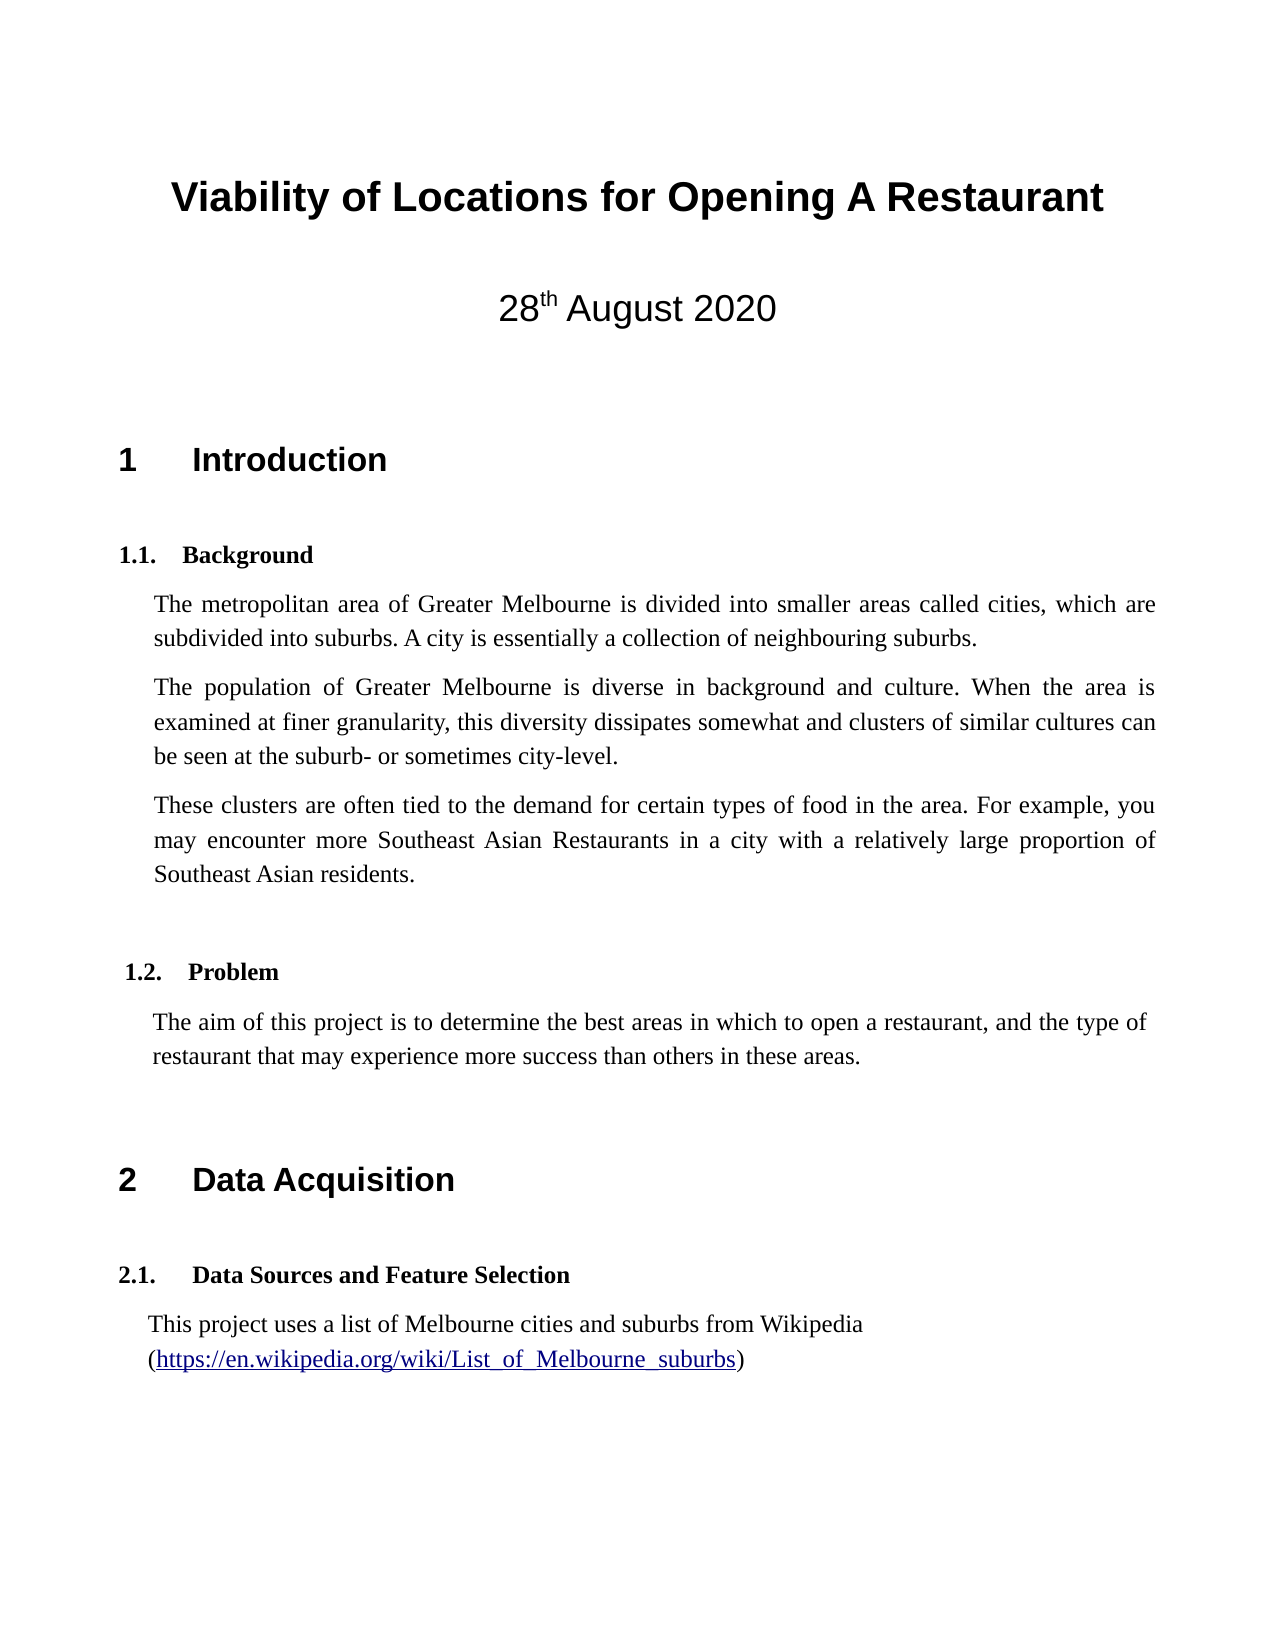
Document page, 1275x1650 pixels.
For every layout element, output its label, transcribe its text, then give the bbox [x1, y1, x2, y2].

list Problem [118, 957, 1157, 986]
list 2.1. Data Sources and Feature Selection [118, 1260, 1157, 1289]
text These clusters are often tied to the demand for certain types of food in the area. For example, you may encounter more Southeast Asian Restaurants in a city with a relatively large proportion of Southeast Asian residents. [118, 790, 1157, 888]
subtitle 28th August 2020 [118, 286, 1157, 329]
list Background [112, 540, 1157, 568]
subtitle Data Acquisition [118, 1160, 1157, 1199]
list This project uses a list of Melbourne cities and suburbs from Wikipedia (https://en.wikipedia.org/wiki/List_of_Melbourne_suburbs) [112, 1309, 1157, 1372]
text The aim of this project is to determine the best areas in which to open a restaurant, and the type of restaurant that may experience more success than others in these areas. [118, 1007, 1157, 1070]
text The population of Greater Melbourne is diverse in background and culture. When the area is examined at finer granularity, this diversity dissipates somewhat and clusters of similar cultures can be seen at the suburb- or sometimes city-level. [118, 672, 1157, 770]
text The metropolitan area of Greater Melbourne is divided into smaller areas called cities, which are subdivided into suburbs. A city is essentially a collection of neighbouring suburbs. [118, 589, 1157, 652]
title Viability of Locations for Opening A Restaurant [118, 172, 1157, 220]
subtitle Introduction [118, 439, 1157, 478]
